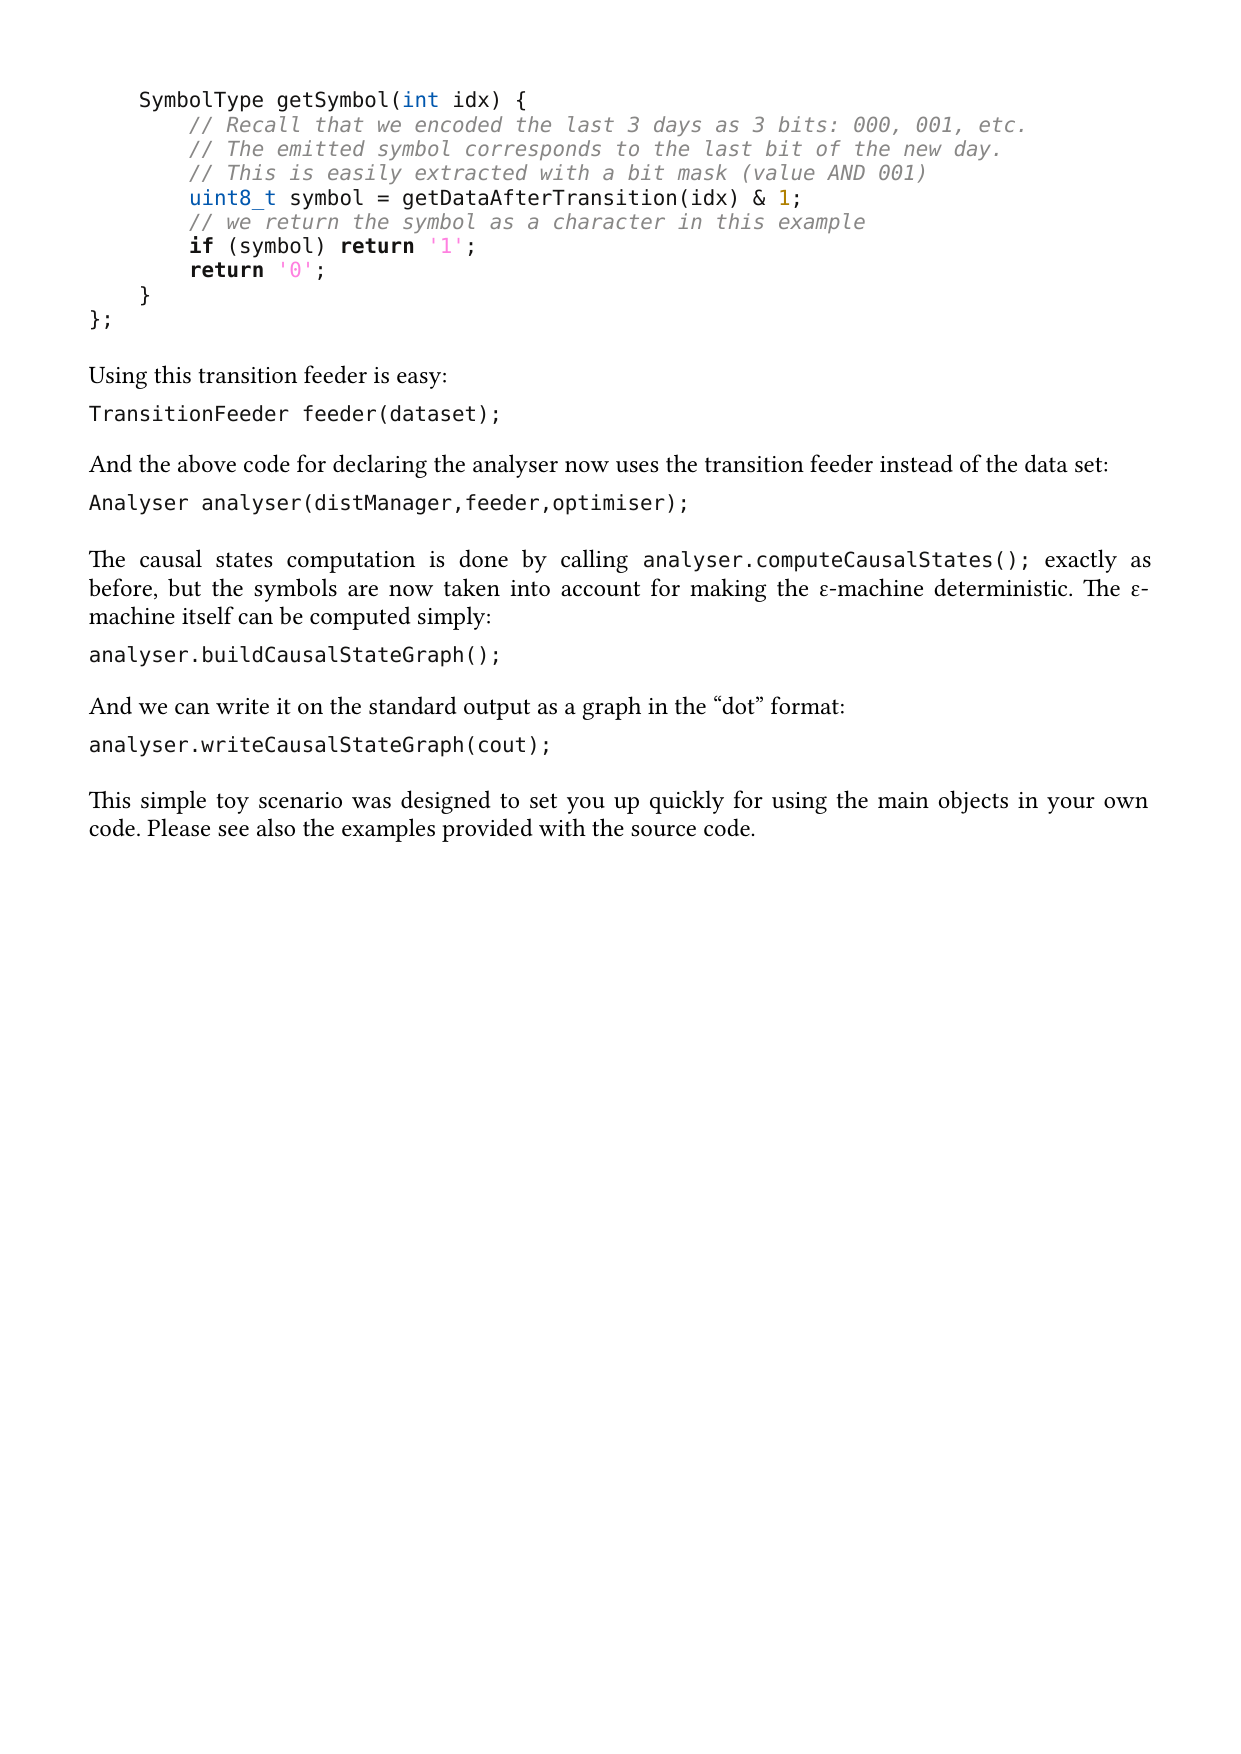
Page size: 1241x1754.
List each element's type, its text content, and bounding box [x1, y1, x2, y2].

text // Recall that we encoded the last 3 days as 3 bits: 000, 001, etc. [88, 113, 1152, 137]
text // This is easily extracted with a bit mask (value AND 001) [88, 161, 1152, 186]
text The causal states computation is done by calling analyser.computeCausalStates(); exactly as before, but the symbols are now taken into account for making the ε-machine deterministic. The ε-machine itself can be computed simply: [88, 545, 1152, 631]
text uint8_t symbol = getDataAfterTransition(idx) & 1; [88, 186, 1152, 210]
text analyser.buildCausalStateGraph(); [88, 643, 1152, 692]
text And we can write it on the standard output as a graph in the “dot” format: [88, 692, 1152, 720]
text Analyser analyser(distManager,feeder,optimiser); [88, 491, 1152, 516]
text } [88, 283, 1152, 307]
text And the above code for declaring the analyser now uses the transition feeder instead of the data set: [88, 450, 1152, 479]
text SymbolType getSymbol(int idx) { [88, 88, 1152, 113]
text analyser.writeCausalStateGraph(cout); [88, 733, 1152, 757]
text return '0'; [88, 258, 1152, 283]
text This simple toy scenario was designed to set you up quickly for using the main objects in your own code. Please see also the examples provided with the source code. [88, 757, 1152, 843]
text // The emitted symbol corresponds to the last bit of the new day. [88, 137, 1152, 161]
text // we return the symbol as a character in this example [88, 210, 1152, 234]
text TransitionFeeder feeder(dataset); [88, 402, 1152, 450]
text Using this transition feeder is easy: [88, 361, 1152, 389]
text if (symbol) return '1'; [88, 234, 1152, 258]
text }; [88, 307, 1152, 331]
